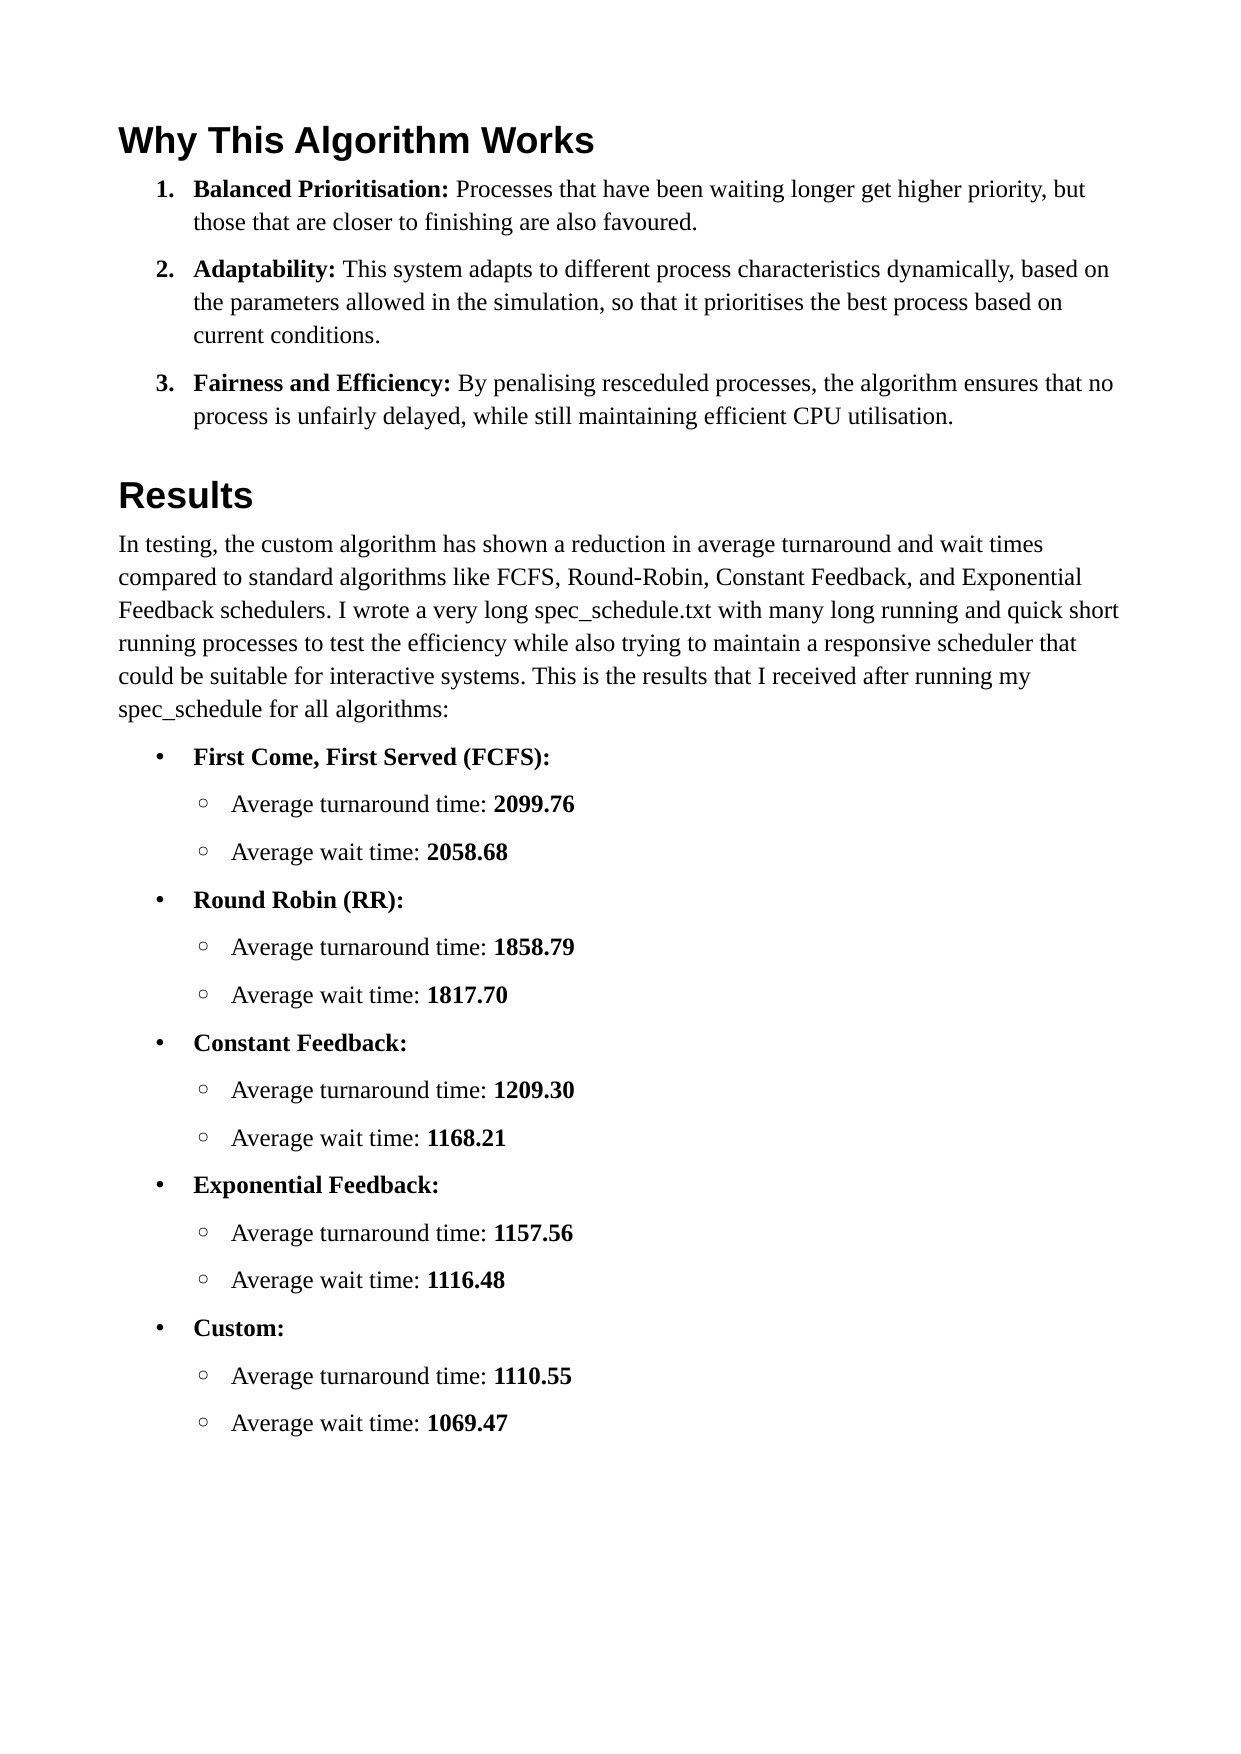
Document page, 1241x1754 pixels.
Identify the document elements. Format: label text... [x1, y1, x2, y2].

list Round Robin (RR): [156, 885, 1122, 913]
list Adaptability: This system adapts to different process characteristics dynamically, based on the parameters allowed in the simulation, so that it prioritises the best process based on current conditions. [156, 254, 1122, 349]
text In testing, the custom algorithm has shown a reduction in average turnaround and wait times compared to standard algorithms like FCFS, Round-Robin, Constant Feedback, and Exponential Feedback schedulers. I wrote a very long spec_schedule.txt with many long running and quick short running processes to test the efficiency while also trying to maintain a responsive scheduler that could be suitable for interactive systems. This is the results that I received after running my spec_schedule for all algorithms: [118, 529, 1122, 723]
list First Come, First Served (FCFS): [156, 742, 1122, 771]
list Balanced Prioritisation: Processes that have been waiting longer get higher priority, but those that are closer to finishing are also favoured. [156, 174, 1122, 236]
list Average turnaround time: 1858.79 [193, 932, 1122, 961]
list Average turnaround time: 2099.76 [193, 789, 1122, 818]
list Average wait time: 2058.68 [193, 837, 1122, 866]
list Average wait time: 1817.70 [193, 980, 1122, 1009]
list Exponential Feedback: [156, 1170, 1122, 1199]
list Average turnaround time: 1157.56 [193, 1218, 1122, 1247]
list Average wait time: 1116.48 [193, 1266, 1122, 1294]
list Fairness and Efficiency: By penalising resceduled processes, the algorithm ensures that no process is unfairly delayed, while still maintaining efficient CPU utilisation. [156, 368, 1122, 430]
subtitle Why This Algorithm Works [118, 118, 1122, 161]
list Average wait time: 1168.21 [193, 1123, 1122, 1152]
list Average wait time: 1069.47 [193, 1408, 1122, 1437]
list Custom: [156, 1313, 1122, 1342]
list Average turnaround time: 1209.30 [193, 1075, 1122, 1104]
list Constant Feedback: [156, 1028, 1122, 1056]
list Average turnaround time: 1110.55 [193, 1361, 1122, 1389]
subtitle Results [118, 474, 1122, 517]
